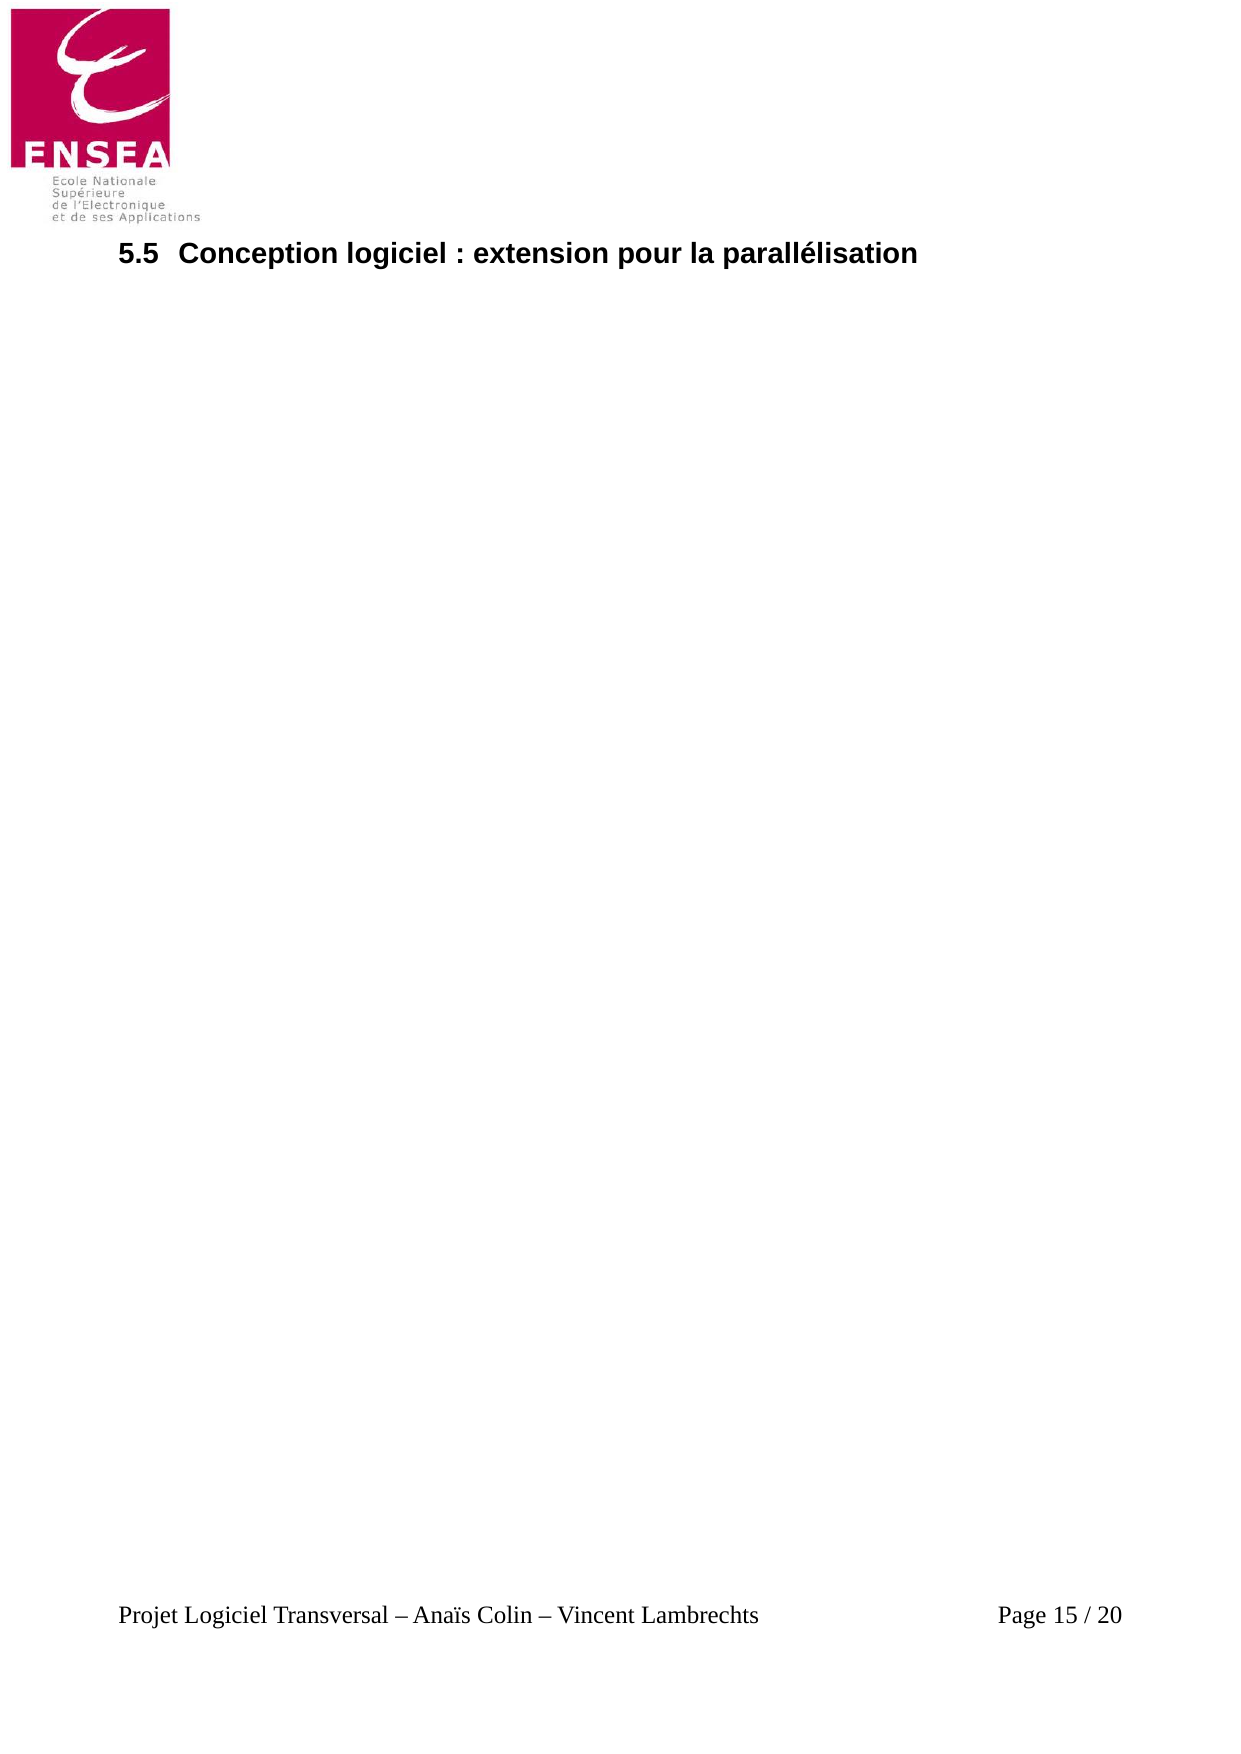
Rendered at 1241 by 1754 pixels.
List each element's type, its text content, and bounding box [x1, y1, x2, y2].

subtitle Conception logiciel : extension pour la parallélisation [118, 236, 1122, 270]
